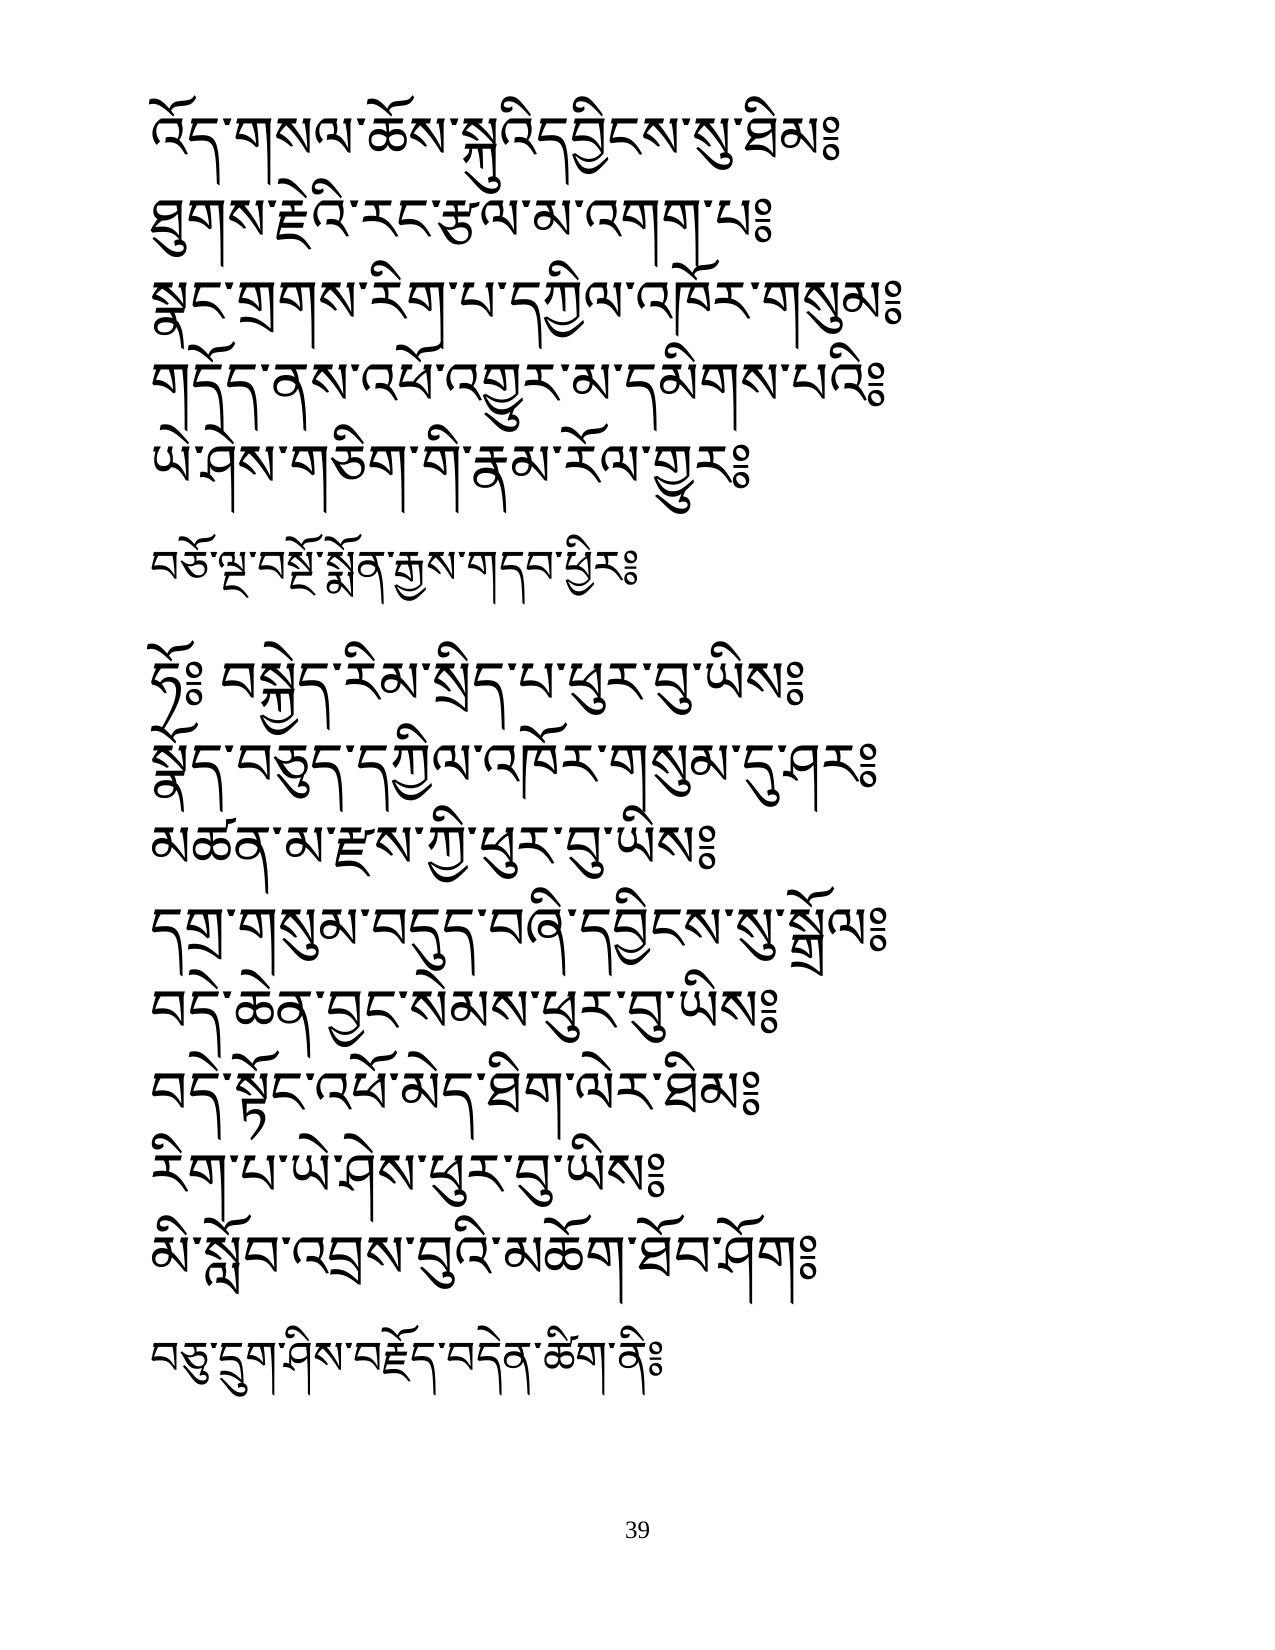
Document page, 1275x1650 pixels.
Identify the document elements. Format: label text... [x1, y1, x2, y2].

text ཐུགས་རྗེའི་རང་རྩལ་མ་འགག་པ༔ [151, 188, 1169, 264]
text རིག་པ་ཡེ་ཤེས་ཕུར་བུ་ཡིས༔ [151, 1143, 1169, 1219]
text མཚན་མ་རྫས་ཀྱི་ཕུར་བུ་ཡིས༔ [151, 815, 1169, 891]
text འོད་གསལ་ཆོས་སྐུའིདབྱིངས་སུ་ཐིམ༔ [151, 106, 1169, 182]
text བཅོ་ལྔ་བསྔོ་སྨོན་རྒྱས་གདབ་ཕྱིར༔ [151, 516, 1169, 645]
text བདེ་ཆེན་བྱང་སེམས་ཕུར་བུ་ཡིས༔ [151, 979, 1169, 1055]
text བཅུ་དྲུག་ཤིས་བརྗོད་བདེན་ཚིག་ནི༔ [151, 1307, 1169, 1436]
text ཧོ༔ བསྐྱེད་རིམ་སྲིད་པ་ཕུར་བུ་ཡིས༔ [151, 651, 1169, 727]
text མི་སློབ་འབྲས་བུའི་མཆོག་ཐོབ་ཤོག༔ [151, 1225, 1169, 1301]
text དགྲ་གསུམ་བདུད་བཞི་དབྱིངས་སུ་སྒྲོལ༔ [151, 897, 1169, 973]
text ཡེ་ཤེས་གཅིག་གི་རྣམ་རོལ་གྱུར༔ [151, 434, 1169, 510]
text བདེ་སྟོང་འཕོ་མེད་ཐིག་ལེར་ཐིམ༔ [151, 1061, 1169, 1137]
text སྣོད་བཅུད་དཀྱིལ་འཁོར་གསུམ་དུ་ཤར༔ [151, 733, 1169, 809]
text སྣང་གྲགས་རིག་པ་དཀྱིལ་འཁོར་གསུམ༔ [151, 270, 1169, 346]
text གདོད་ནས་འཕོ་འགྱུར་མ་དམིགས་པའི༔ [151, 352, 1169, 428]
